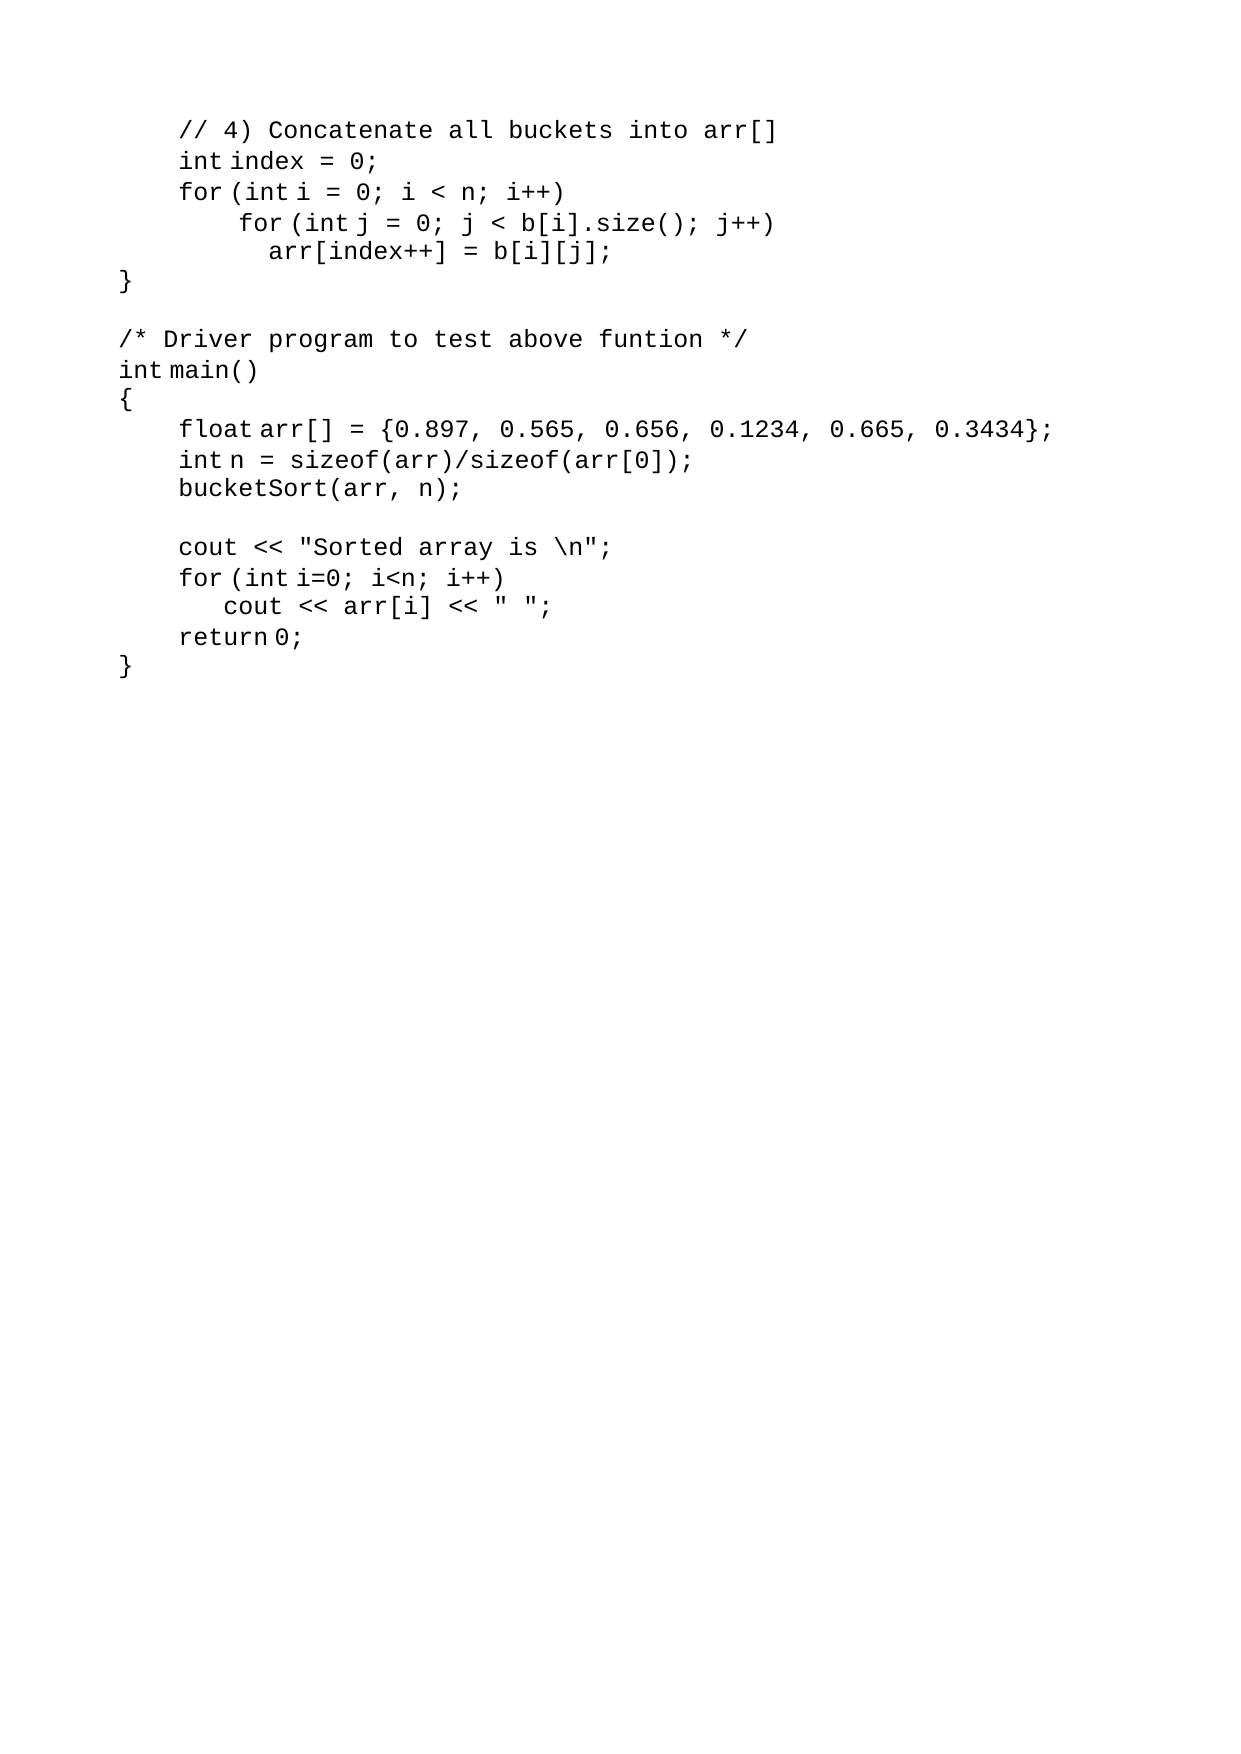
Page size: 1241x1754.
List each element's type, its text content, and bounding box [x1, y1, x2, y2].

text cout << arr[i] << " "; [118, 594, 1122, 622]
text // 4) Concatenate all buckets into arr[] [118, 118, 1122, 146]
text arr[index++] = b[i][j]; [118, 239, 1122, 267]
text bucketSort(arr, n); [118, 476, 1122, 504]
text for (int i = 0; i < n; i++) [118, 177, 1122, 208]
text int main() [118, 355, 1122, 386]
text int n = sizeof(arr)/sizeof(arr[0]); [118, 445, 1122, 476]
text } [118, 653, 1122, 681]
text for (int j = 0; j < b[i].size(); j++) [118, 208, 1122, 239]
text cout << "Sorted array is \n"; [118, 535, 1122, 563]
text } [118, 267, 1122, 296]
text /* Driver program to test above funtion */ [118, 326, 1122, 355]
text { [118, 386, 1122, 414]
text int index = 0; [118, 146, 1122, 177]
text for (int i=0; i<n; i++) [118, 563, 1122, 594]
text return 0; [118, 622, 1122, 653]
text float arr[] = {0.897, 0.565, 0.656, 0.1234, 0.665, 0.3434}; [118, 414, 1122, 445]
